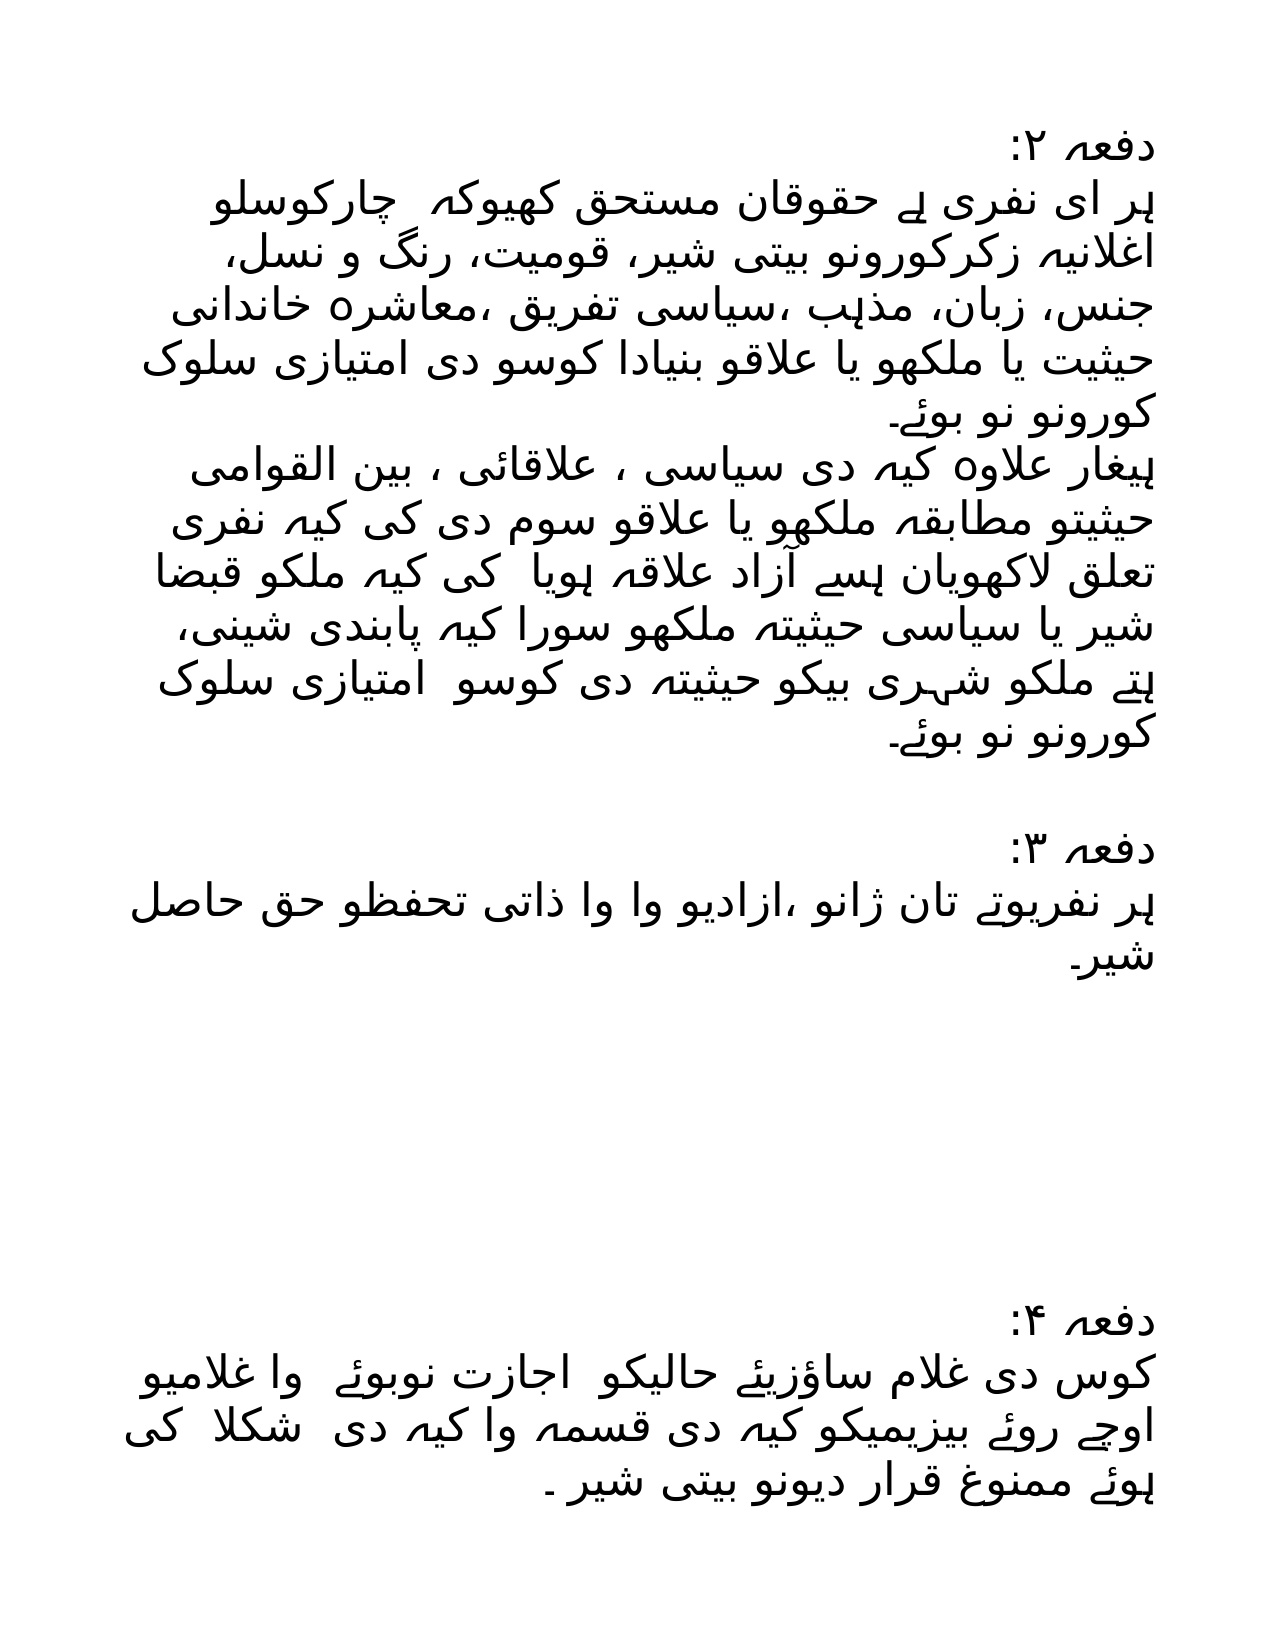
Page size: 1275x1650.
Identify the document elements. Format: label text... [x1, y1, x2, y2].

text دفعہ ۳: [118, 821, 1157, 874]
text دفعہ ۲: [118, 118, 1157, 171]
text ہیغار علاوہ کیہ دی سیاسی ، علاقائی ، بین القوامی حیثیتو مطابقہ ملکھو یا علاقو سوم دی کی کیہ نفری تعلق لاکھویان ہسے آزاد علاقہ ہویا کی کیہ ملکو قبضا شیر یا سیاسی حیثیتہ ملکھو سورا کیہ پابندی شینی، ہتے ملکو شہری بیکو حیثیتہ دی کوسو امتیازی سلوک کورونو نو بوئے۔ [118, 438, 1157, 758]
text ہر ای نفری ہے حقوقان مستحق کھیوکہ چارکوسلو اغلانیہ زکرکورونو بیتی شیر، قومیت، رنگ و نسل، جنس، زبان، مذہب ،سیاسی تفریق ،معاشرہ خاندانی حیثیت یا ملکھو یا علاقو بنیادا کوسو دی امتیازی سلوک کورونو نو بوئے۔ [118, 171, 1157, 438]
text کوس دی غلام ساؤزیئے حالیکو اجازت نوبوئے وا غلامیو اوچے روئے بیزیمیکو کیہ دی قسمہ وا کیہ دی شکلا کی ہوئے ممنوغ قرار دیونو بیتی شیر ۔ [118, 1346, 1157, 1506]
text دفعہ ۴: [118, 1292, 1157, 1346]
text ہر نفریوتے تان ژانو ،ازادیو وا وا ذاتی تحفظو حق حاصل شیر۔ [118, 874, 1157, 981]
